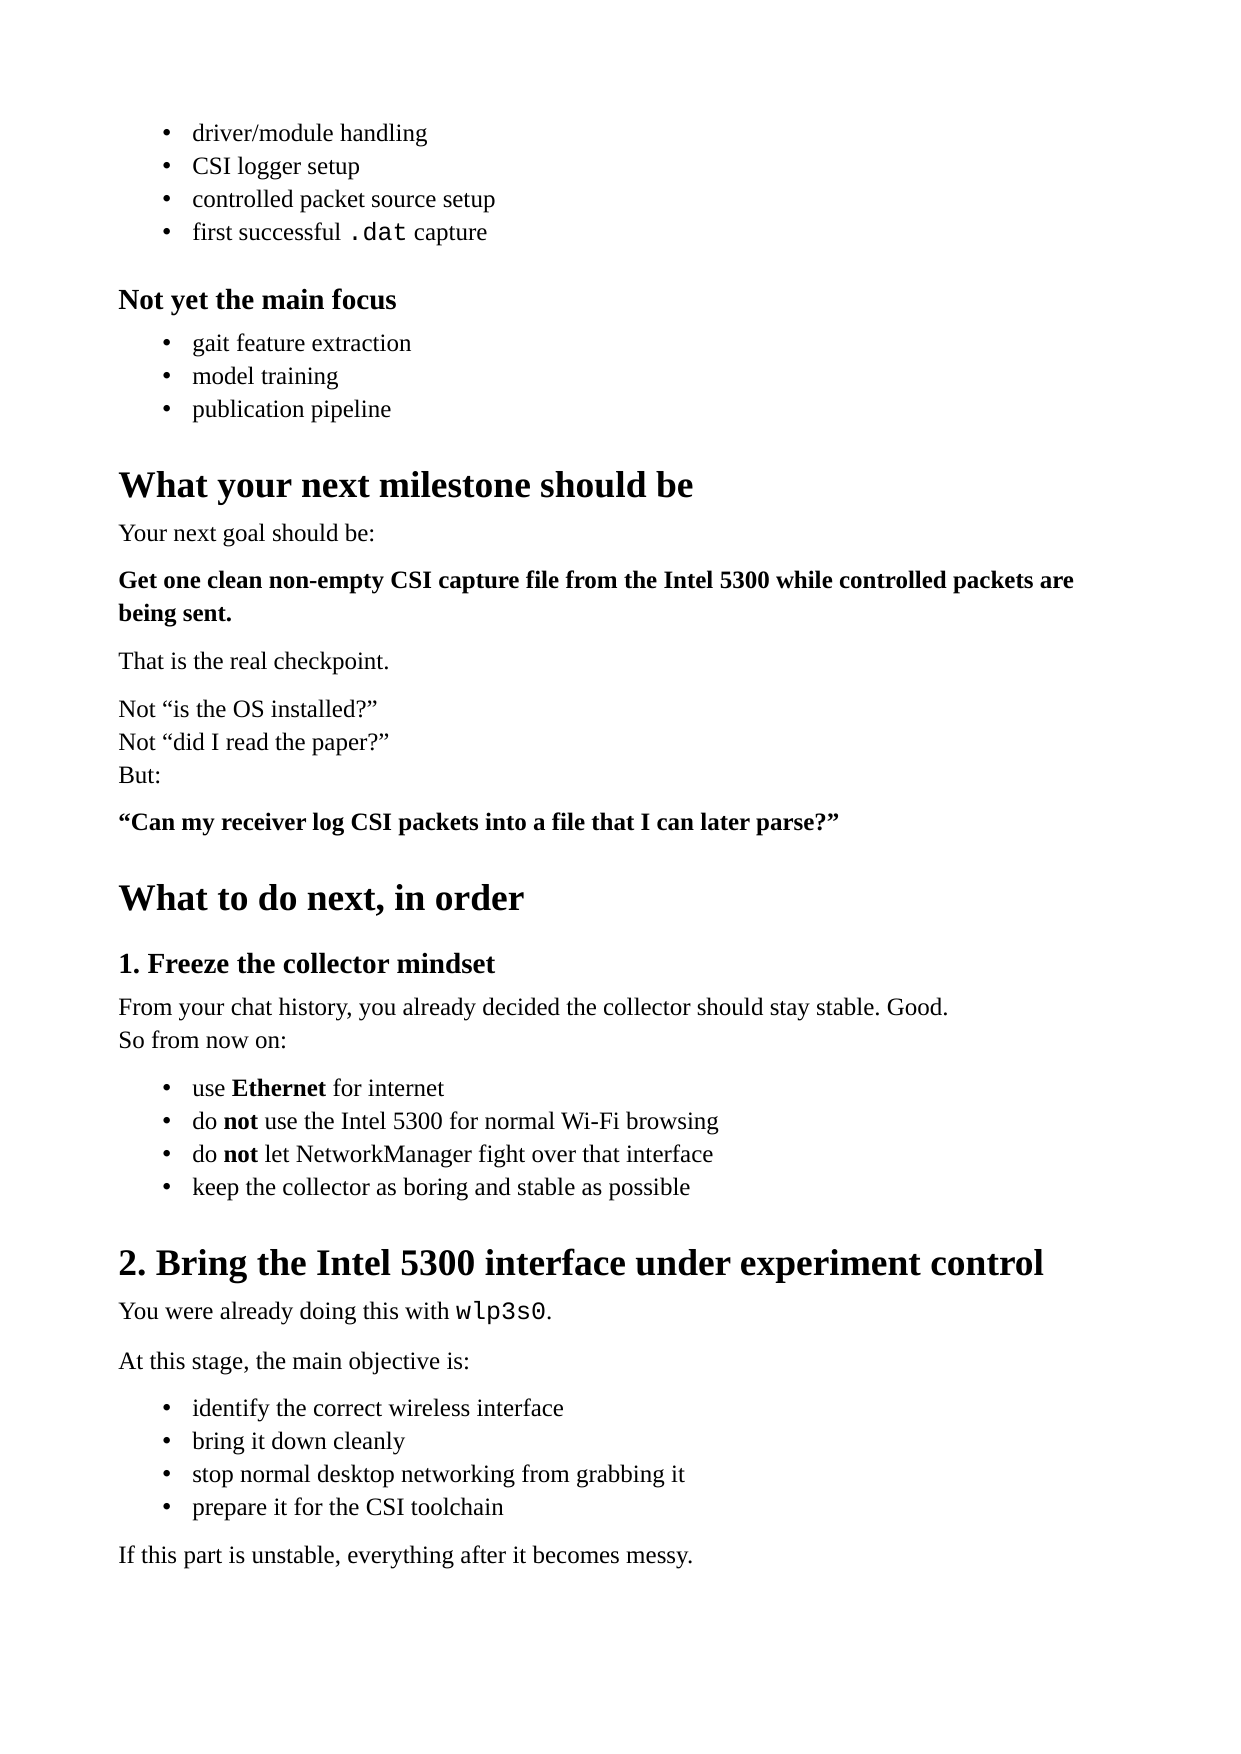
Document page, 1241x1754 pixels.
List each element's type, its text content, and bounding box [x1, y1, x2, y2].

text From your chat history, you already decided the collector should stay stable. Good. So from now on: [118, 992, 1122, 1054]
list publication pipeline [162, 394, 1122, 423]
subtitle 1. Freeze the collector mindset [118, 946, 1122, 979]
list gait feature extraction [162, 328, 1122, 357]
list use Ethernet for internet [162, 1073, 1122, 1101]
text If this part is unstable, everything after it becomes messy. [118, 1540, 1122, 1569]
list identify the correct wireless interface [162, 1393, 1122, 1422]
text Get one clean non-empty CSI capture file from the Intel 5300 while controlled packets are being sent. [118, 566, 1122, 627]
text At this stage, the main objective is: [118, 1346, 1122, 1374]
subtitle What your next milestone should be [118, 462, 1122, 505]
text “Can my receiver log CSI packets into a file that I can later parse?” [118, 807, 1122, 836]
list stop normal desktop networking from grabbing it [162, 1459, 1122, 1488]
list first successful .dat capture [162, 217, 1122, 248]
text That is the real checkpoint. [118, 646, 1122, 675]
list model training [162, 361, 1122, 389]
subtitle What to do next, in order [118, 876, 1122, 919]
list do not let NetworkManager fight over that interface [162, 1139, 1122, 1167]
list do not use the Intel 5300 for normal Wi-Fi browsing [162, 1106, 1122, 1134]
text Not “is the OS installed?” Not “did I read the paper?” But: [118, 694, 1122, 788]
subtitle Not yet the main focus [118, 282, 1122, 315]
text You were already doing this with wlp3s0. [118, 1296, 1122, 1327]
list driver/module handling [162, 118, 1122, 147]
list prepare it for the CSI toolchain [162, 1492, 1122, 1521]
text Your next goal should be: [118, 518, 1122, 547]
list keep the collector as boring and stable as possible [162, 1172, 1122, 1201]
list bring it down cleanly [162, 1426, 1122, 1455]
list controlled packet source setup [162, 184, 1122, 213]
subtitle 2. Bring the Intel 5300 interface under experiment control [118, 1240, 1122, 1283]
list CSI logger setup [162, 151, 1122, 180]
